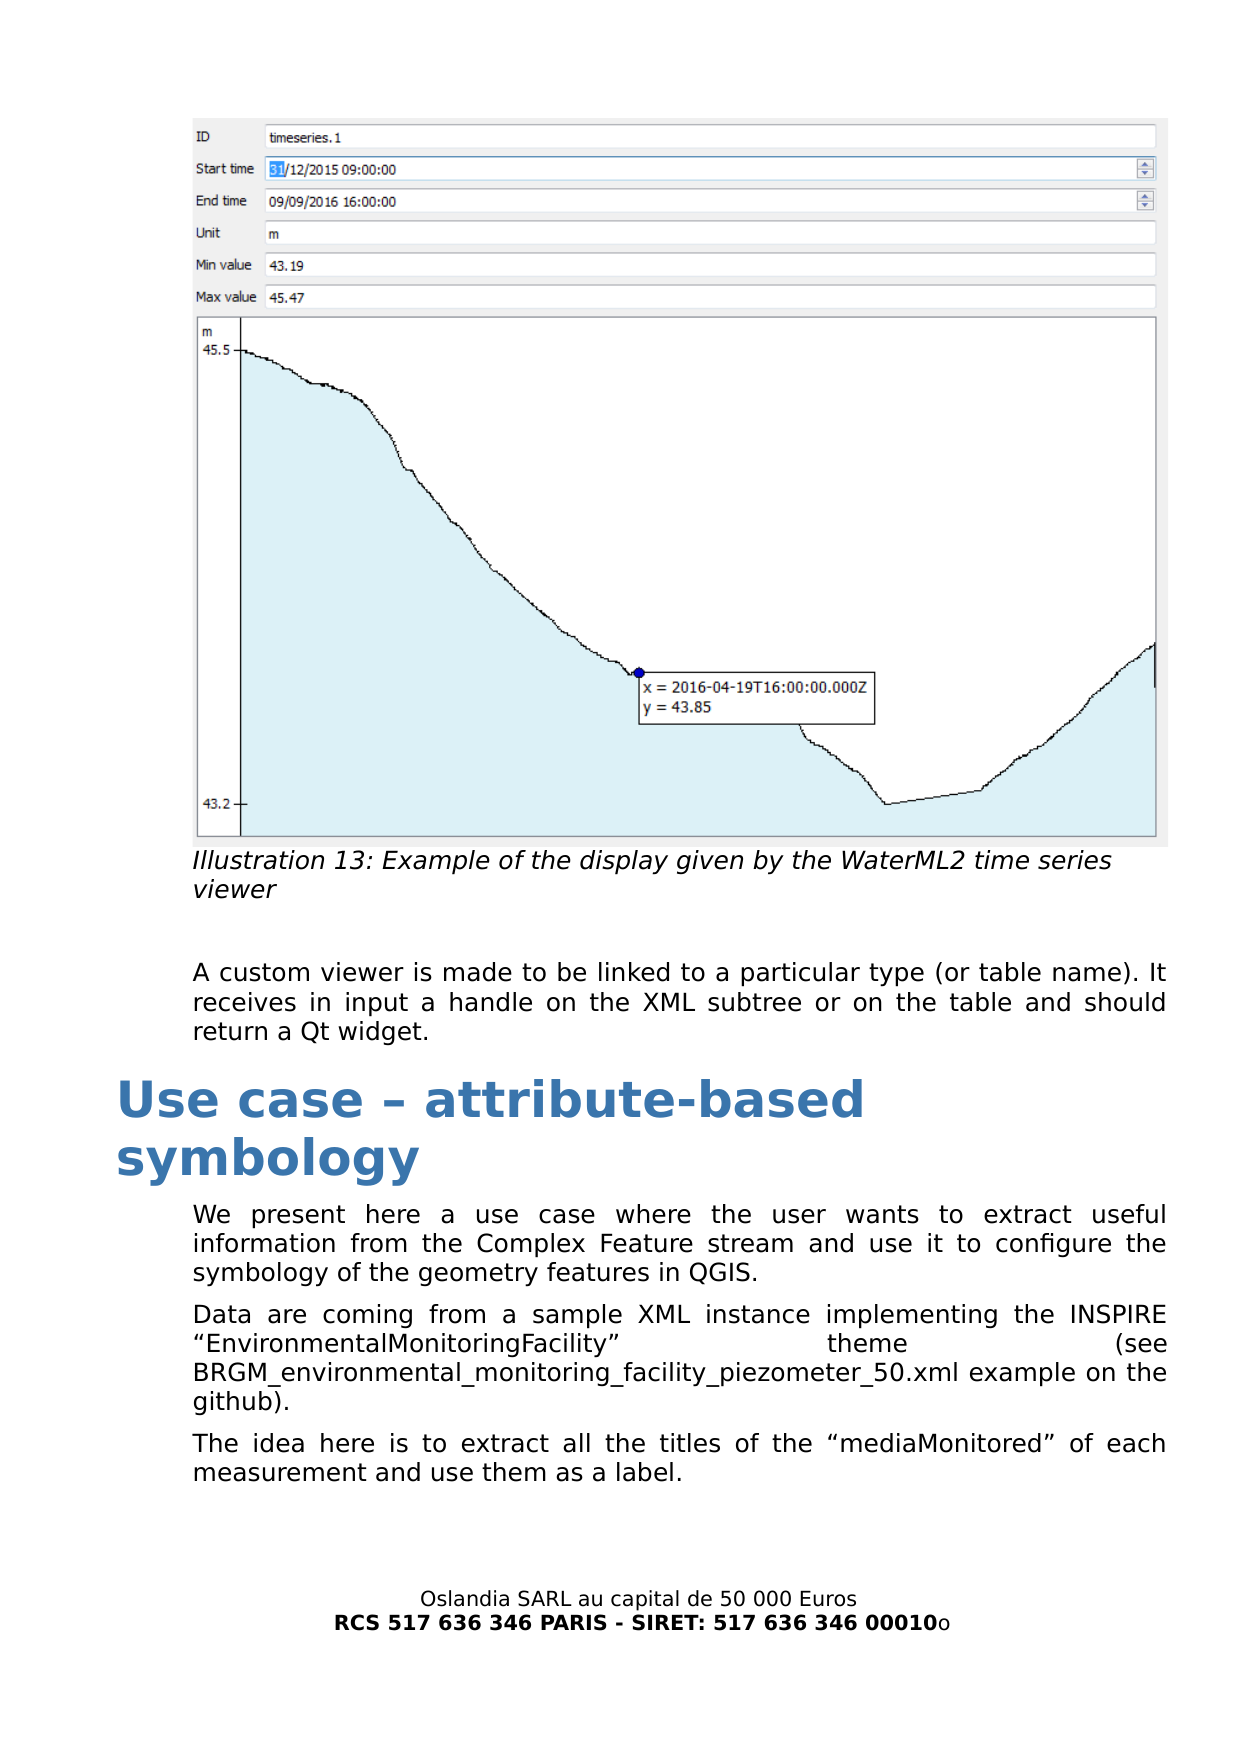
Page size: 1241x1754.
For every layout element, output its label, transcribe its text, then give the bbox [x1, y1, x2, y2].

text A custom viewer is made to be linked to a particular type (or table name). It receives in input a handle on the XML subtree or on the table and should return a Qt widget. [192, 959, 1168, 1046]
text Data are coming from a sample XML instance implementing the INSPIRE “EnvironmentalMonitoringFacility” theme (see BRGM_environmental_monitoring_facility_piezometer_50.xml example on the github). [192, 1300, 1168, 1417]
text The idea here is to extract all the titles of the “mediaMonitored” of each measurement and use them as a label. [192, 1429, 1168, 1488]
text Illustration 13: Example of the display given by the WaterML2 time series viewer [192, 847, 1168, 904]
picture [192, 118, 1169, 847]
text We present here a use case where the user wants to extract useful information from the Complex Feature stream and use it to configure the symbology of the geometry features in QGIS. [192, 1200, 1168, 1288]
subtitle Use case – attribute-based symbology [116, 1071, 1168, 1188]
